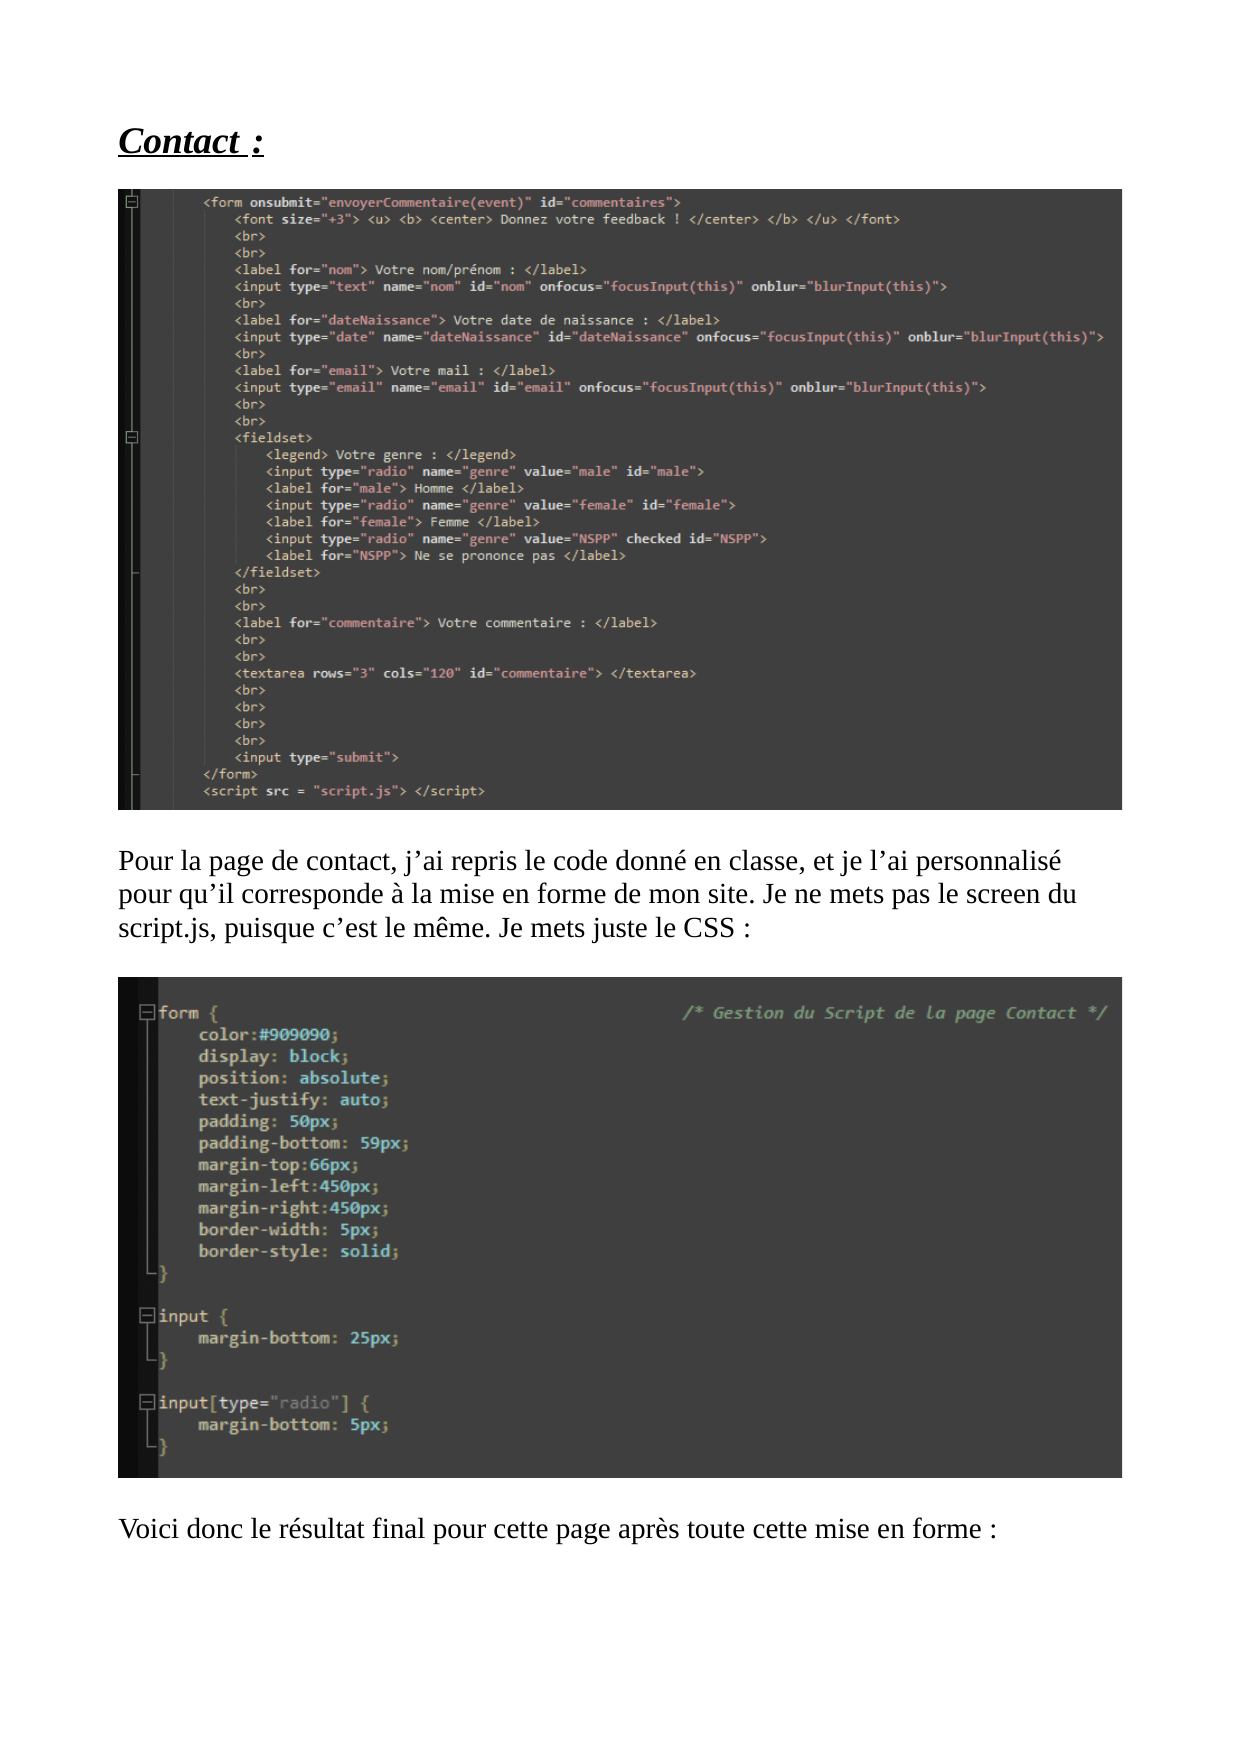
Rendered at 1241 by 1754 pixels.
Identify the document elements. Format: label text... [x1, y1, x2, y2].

text Contact : [118, 118, 1122, 161]
picture [118, 977, 1123, 1478]
text Voici donc le résultat final pour cette page après toute cette mise en forme : [118, 1511, 1122, 1544]
text Pour la page de contact, j’ai repris le code donné en classe, et je l’ai personnalisé pour qu’il corresponde à la mise en forme de mon site. Je ne mets pas le screen du script.js, puisque c’est le même. Je mets juste le CSS : [118, 843, 1122, 943]
picture [118, 189, 1123, 810]
